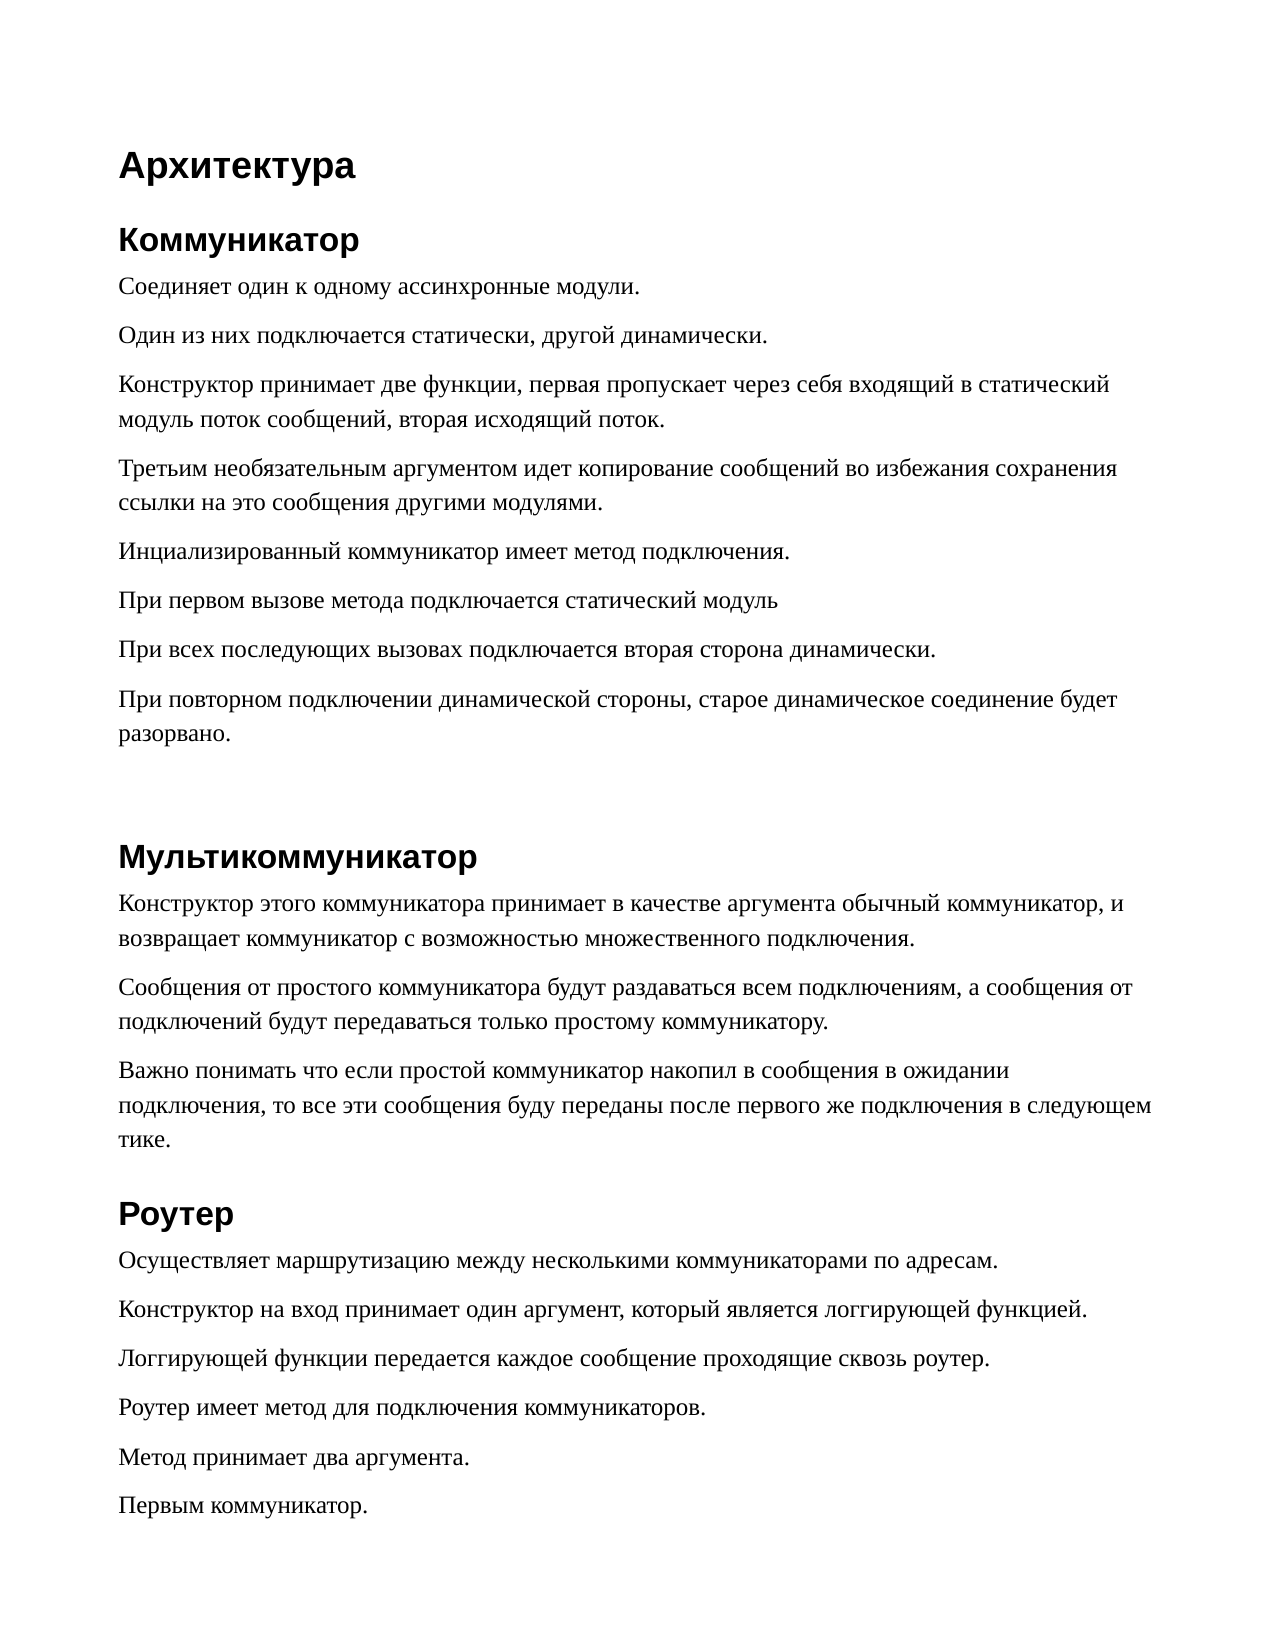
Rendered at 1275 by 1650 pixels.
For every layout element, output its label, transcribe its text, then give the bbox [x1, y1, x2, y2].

text Важно понимать что если простой коммуникатор накопил в сообщения в ожидании подключения, то все эти сообщения буду переданы после первого же подключения в следующем тике. [118, 1055, 1157, 1153]
text Конструктор этого коммуникатора принимает в качестве аргумента обычный коммуникатор, и возвращает коммуникатор с возможностью множественного подключения. [118, 888, 1157, 951]
text Сообщения от простого коммуникатора будут раздаваться всем подключениям, а сообщения от подключений будут передаваться только простому коммуникатору. [118, 972, 1157, 1035]
subtitle Коммуникатор [118, 220, 1157, 259]
text Инциализированный коммуникатор имеет метод подключения. [118, 536, 1157, 565]
text Метод принимает два аргумента. [118, 1442, 1157, 1470]
text Третьим необязательным аргументом идет копирование сообщений во избежания сохранения ссылки на это сообщения другими модулями. [118, 453, 1157, 516]
text Логгирующей функции передается каждое сообщение проходящие сквозь роутер. [118, 1343, 1157, 1372]
text Роутер имеет метод для подключения коммуникаторов. [118, 1392, 1157, 1421]
subtitle Мультикоммуникатор [118, 837, 1157, 876]
text Конструктор на вход принимает один аргумент, который является логгирующей функцией. [118, 1294, 1157, 1323]
text При повторном подключении динамической стороны, старое динамическое соединение будет разорвано. [118, 684, 1157, 747]
subtitle Роутер [118, 1194, 1157, 1233]
text Один из них подключается статически, другой динамически. [118, 320, 1157, 349]
text Конструктор принимает две функции, первая пропускает через себя входящий в статический модуль поток сообщений, вторая исходящий поток. [118, 369, 1157, 433]
subtitle Архитектура [118, 143, 1157, 187]
text Осуществляет маршрутизацию между несколькими коммуникаторами по адресам. [118, 1245, 1157, 1274]
text При первом вызове метода подключается статический модуль [118, 586, 1157, 614]
text Первым коммуникатор. [118, 1491, 1157, 1519]
text При всех последующих вызовах подключается вторая сторона динамически. [118, 634, 1157, 663]
text Соединяет один к одному ассинхронные модули. [118, 271, 1157, 300]
